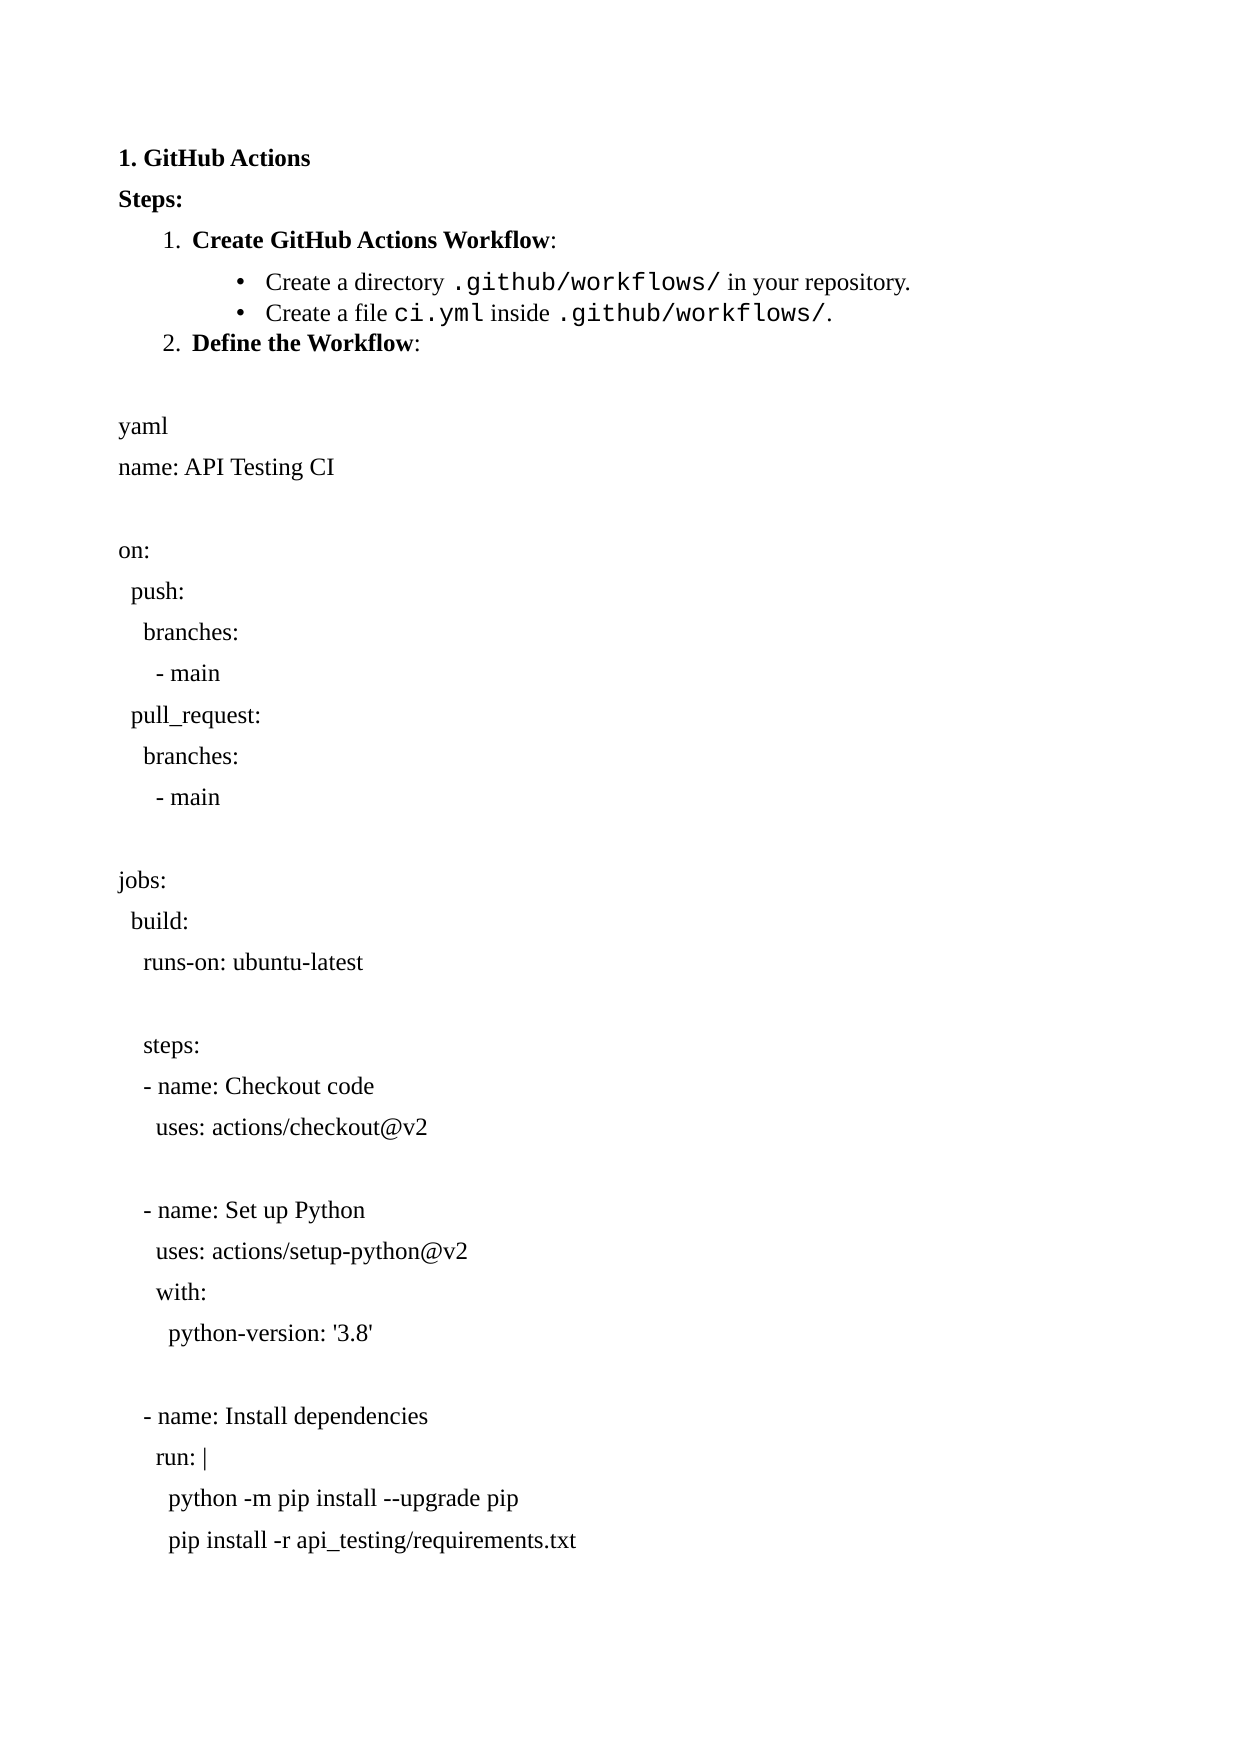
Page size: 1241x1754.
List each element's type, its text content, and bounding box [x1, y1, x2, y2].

text python -m pip install --upgrade pip [118, 1483, 1122, 1512]
text python-version: '3.8' [118, 1318, 1122, 1347]
text runs-on: ubuntu-latest [118, 947, 1122, 976]
list Create a file ci.yml inside .github/workflows/. [236, 298, 1122, 328]
text - main [118, 658, 1122, 687]
text yaml [118, 411, 1122, 440]
text Steps: [118, 184, 1122, 213]
text steps: [118, 1030, 1122, 1058]
text run: | [118, 1442, 1122, 1471]
text uses: actions/setup-python@v2 [118, 1236, 1122, 1265]
text - name: Install dependencies [118, 1401, 1122, 1430]
list Create a directory .github/workflows/ in your repository. [236, 267, 1122, 298]
text uses: actions/checkout@v2 [118, 1112, 1122, 1141]
list Create GitHub Actions Workflow: [162, 226, 1122, 254]
text pull_request: [118, 700, 1122, 728]
text - main [118, 782, 1122, 811]
text with: [118, 1277, 1122, 1306]
text pip install -r api_testing/requirements.txt [118, 1525, 1122, 1553]
text jobs: [118, 865, 1122, 893]
text on: [118, 535, 1122, 563]
text build: [118, 906, 1122, 935]
text branches: [118, 741, 1122, 770]
text name: API Testing CI [118, 452, 1122, 481]
subtitle 1. GitHub Actions [118, 143, 1122, 172]
text - name: Checkout code [118, 1071, 1122, 1100]
text push: [118, 576, 1122, 605]
text - name: Set up Python [118, 1195, 1122, 1223]
text branches: [118, 617, 1122, 646]
list Define the Workflow: [162, 328, 1122, 357]
